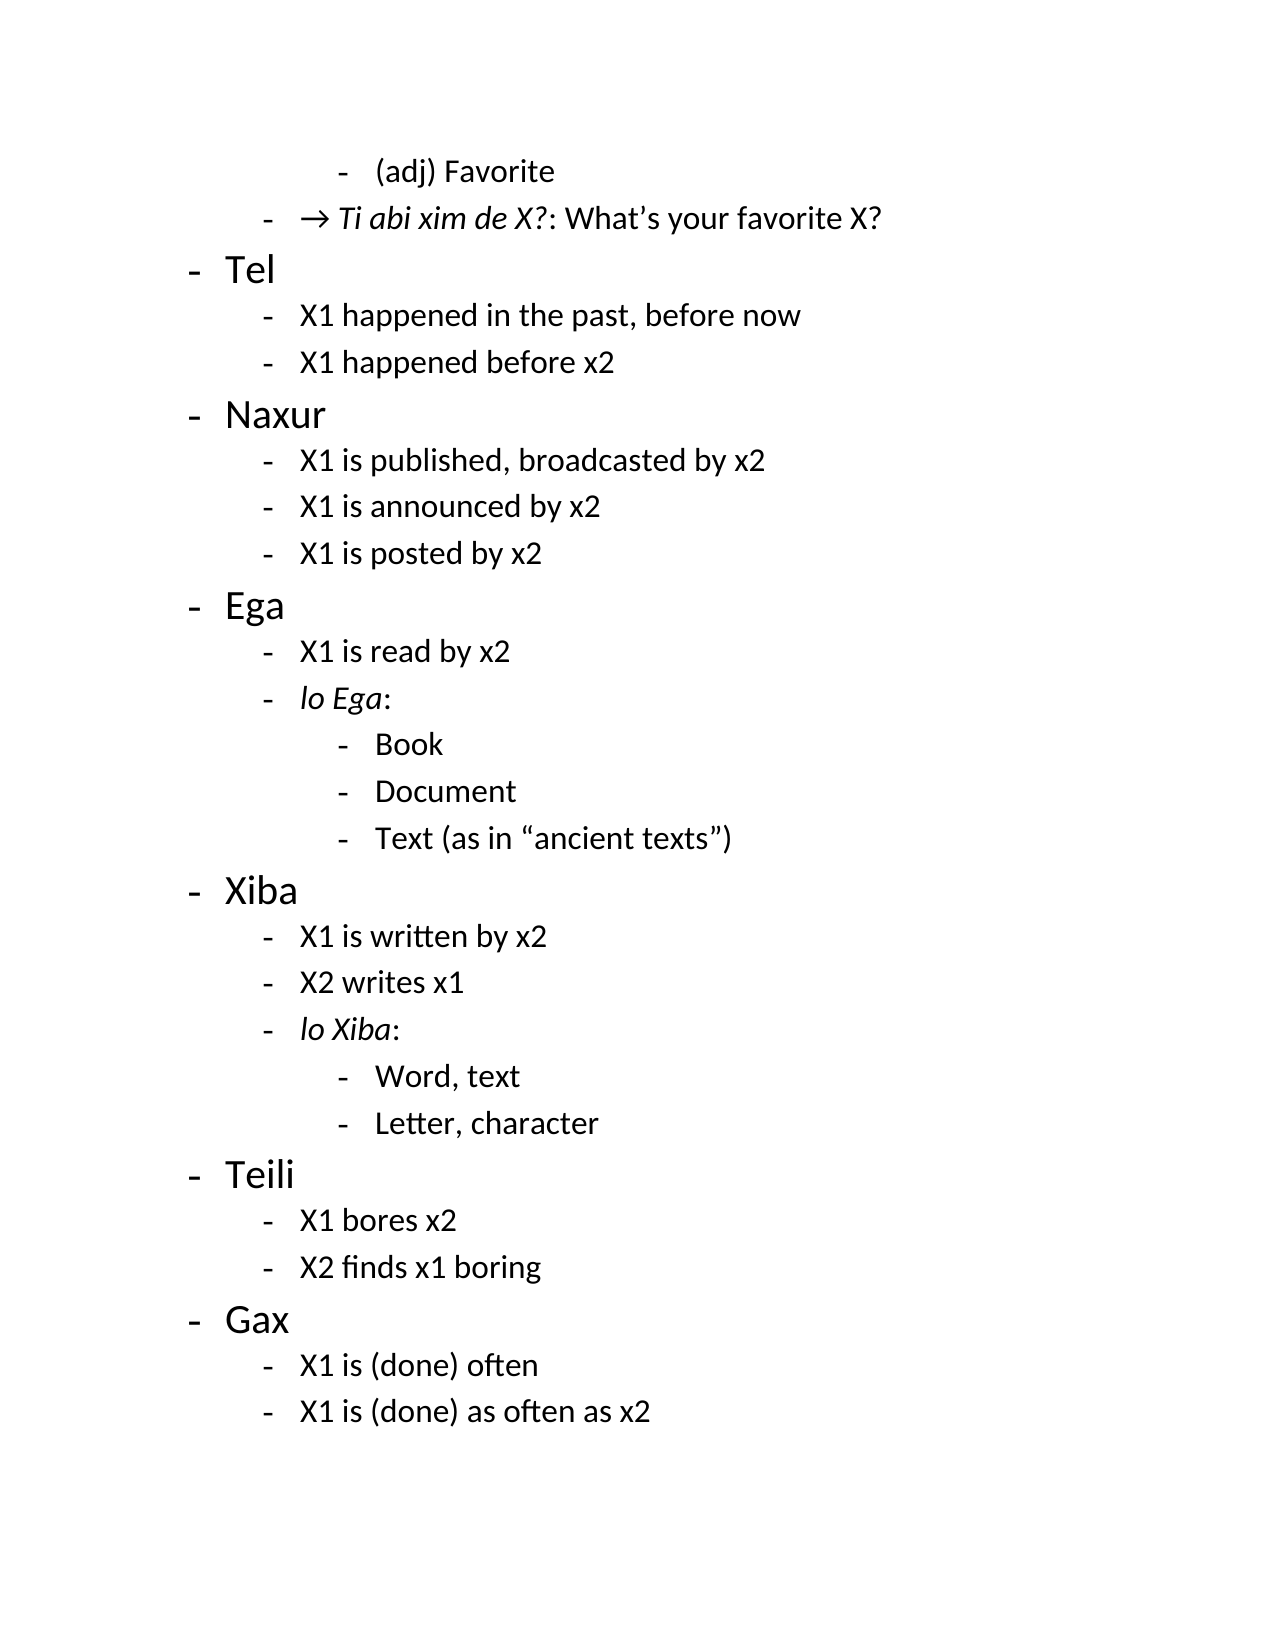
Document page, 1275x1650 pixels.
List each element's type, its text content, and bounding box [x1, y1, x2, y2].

list X1 is read by x2 [262, 630, 1125, 671]
list X1 is posted by x2 [262, 532, 1125, 573]
list Document [337, 770, 1125, 811]
list Word, text [337, 1055, 1125, 1096]
subtitle Naxur [187, 388, 1125, 439]
list X1 is announced by x2 [262, 486, 1125, 526]
list Book [337, 723, 1125, 764]
subtitle Xiba [187, 864, 1125, 914]
list → Ti abi xim de X?: What’s your favorite X? [262, 197, 1125, 237]
subtitle Tel [187, 243, 1125, 294]
list X1 is (done) often [262, 1344, 1125, 1384]
list Text (as in “ancient texts”) [337, 817, 1125, 858]
subtitle Teili [187, 1148, 1125, 1199]
subtitle Gax [187, 1293, 1125, 1344]
list lo Xiba: [262, 1008, 1125, 1049]
list X1 is published, broadcasted by x2 [262, 439, 1125, 479]
list X2 finds x1 boring [262, 1246, 1125, 1287]
list X1 is written by x2 [262, 914, 1125, 955]
list (adj) Favorite [337, 150, 1125, 191]
list X2 writes x1 [262, 961, 1125, 1002]
list lo Ega: [262, 677, 1125, 717]
list X1 happened before x2 [262, 341, 1125, 382]
list X1 bores x2 [262, 1199, 1125, 1240]
subtitle Ega [187, 579, 1125, 630]
list Letter, character [337, 1102, 1125, 1142]
list X1 is (done) as often as x2 [262, 1390, 1125, 1431]
list X1 happened in the past, before now [262, 294, 1125, 335]
